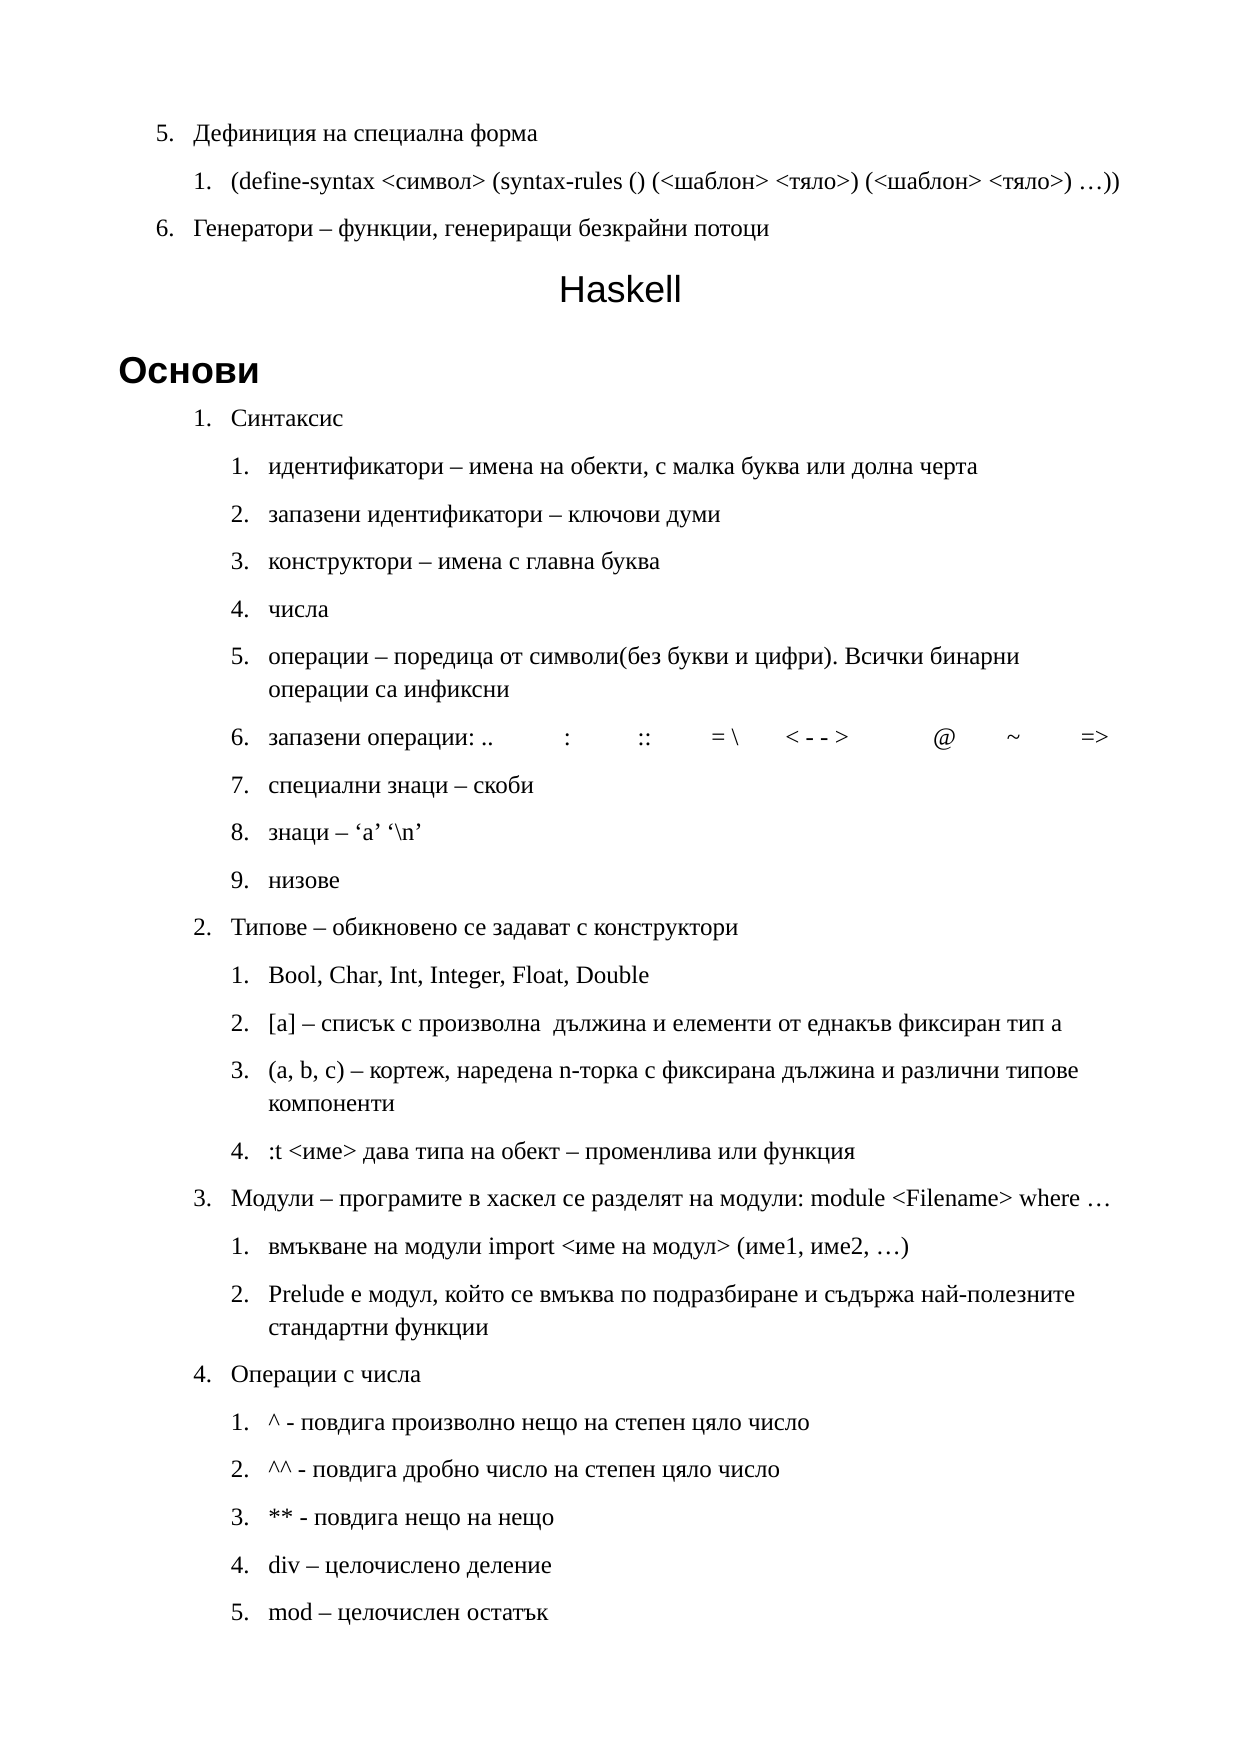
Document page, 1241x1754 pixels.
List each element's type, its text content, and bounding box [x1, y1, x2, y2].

list Prelude е модул, който се вмъква по подразбиране и съдържа най-полезните стандартни функции [231, 1279, 1122, 1341]
list Синтаксис [193, 403, 1122, 432]
list операции – поредица от символи(без букви и цифри). Всички бинарни операции са инфиксни [231, 641, 1122, 703]
list Модули – програмите в хаскел се разделят на модули: module <Filename> where … [193, 1183, 1122, 1212]
list специални знаци – скоби [231, 770, 1122, 798]
list mod – целочислен остатък [231, 1597, 1122, 1626]
list вмъкване на модули import <име на модул> (име1, име2, …) [231, 1231, 1122, 1260]
list (a, b, c) – кортеж, наредена n-торка с фиксирана дължина и различни типове компоненти [231, 1055, 1122, 1117]
list низове [231, 865, 1122, 894]
list Bool, Char, Int, Integer, Float, Double [231, 960, 1122, 989]
list ^^ - повдига дробно число на степен цяло число [231, 1454, 1122, 1483]
list Генератори – функции, генериращи безкрайни потоци [156, 213, 1122, 242]
list Типове – обикновено се задават с конструктори [193, 912, 1122, 941]
list запазени операции: .. : :: = \ < - - > @ ~ => [231, 722, 1122, 751]
list div – целочислено деление [231, 1550, 1122, 1578]
list числа [231, 594, 1122, 623]
list Дефиниция на специална форма [156, 118, 1122, 147]
list идентификатори – имена на обекти, с малка буква или долна черта [231, 451, 1122, 480]
list Операции с числа [193, 1359, 1122, 1388]
list знаци – ‘a’ ‘\n’ [231, 817, 1122, 846]
list :t <име> дава типа на обект – променлива или функция [231, 1136, 1122, 1165]
list конструктори – имена с главна буква [231, 546, 1122, 575]
list ** - повдига нещо на нещо [231, 1502, 1122, 1531]
subtitle Основи [118, 348, 1122, 391]
list (define-syntax <символ> (syntax-rules () (<шаблон> <тяло>) (<шаблон> <тяло>) …)) [193, 166, 1122, 194]
list запазени идентификатори – ключови думи [231, 499, 1122, 527]
list [a] – списък с произволна дължина и елементи от еднакъв фиксиран тип а [231, 1008, 1122, 1036]
subtitle Haskell [118, 267, 1122, 310]
list ^ - повдига произволно нещо на степен цяло число [231, 1407, 1122, 1436]
